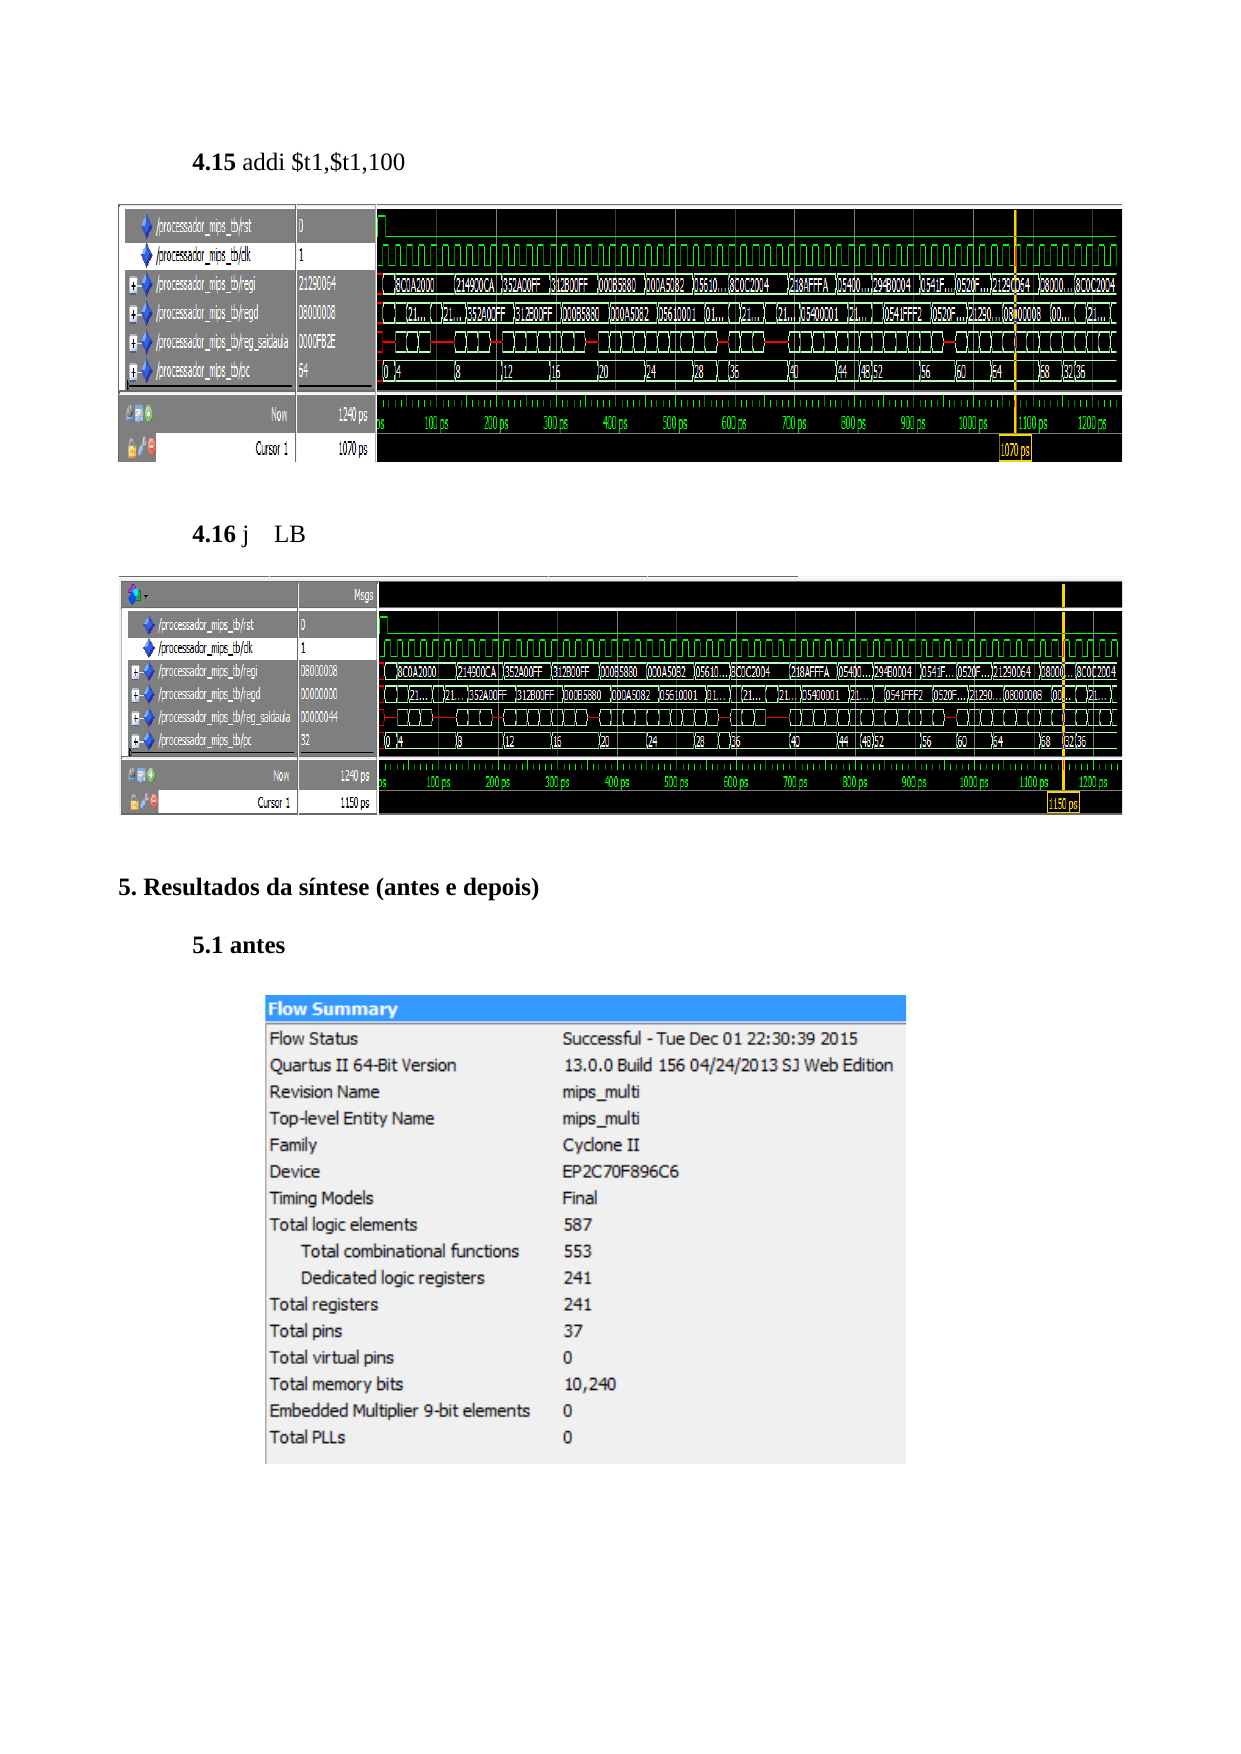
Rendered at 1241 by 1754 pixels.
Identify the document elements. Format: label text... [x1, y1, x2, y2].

text 4.15 addi $t1,$t1,100 [118, 147, 1122, 176]
picture [118, 204, 1123, 462]
picture [118, 576, 1123, 815]
picture [265, 995, 907, 1464]
text 5.1 antes [118, 930, 1122, 958]
text 4.16 j LB [118, 519, 1122, 548]
text 5. Resultados da síntese (antes e depois) [118, 872, 1122, 901]
